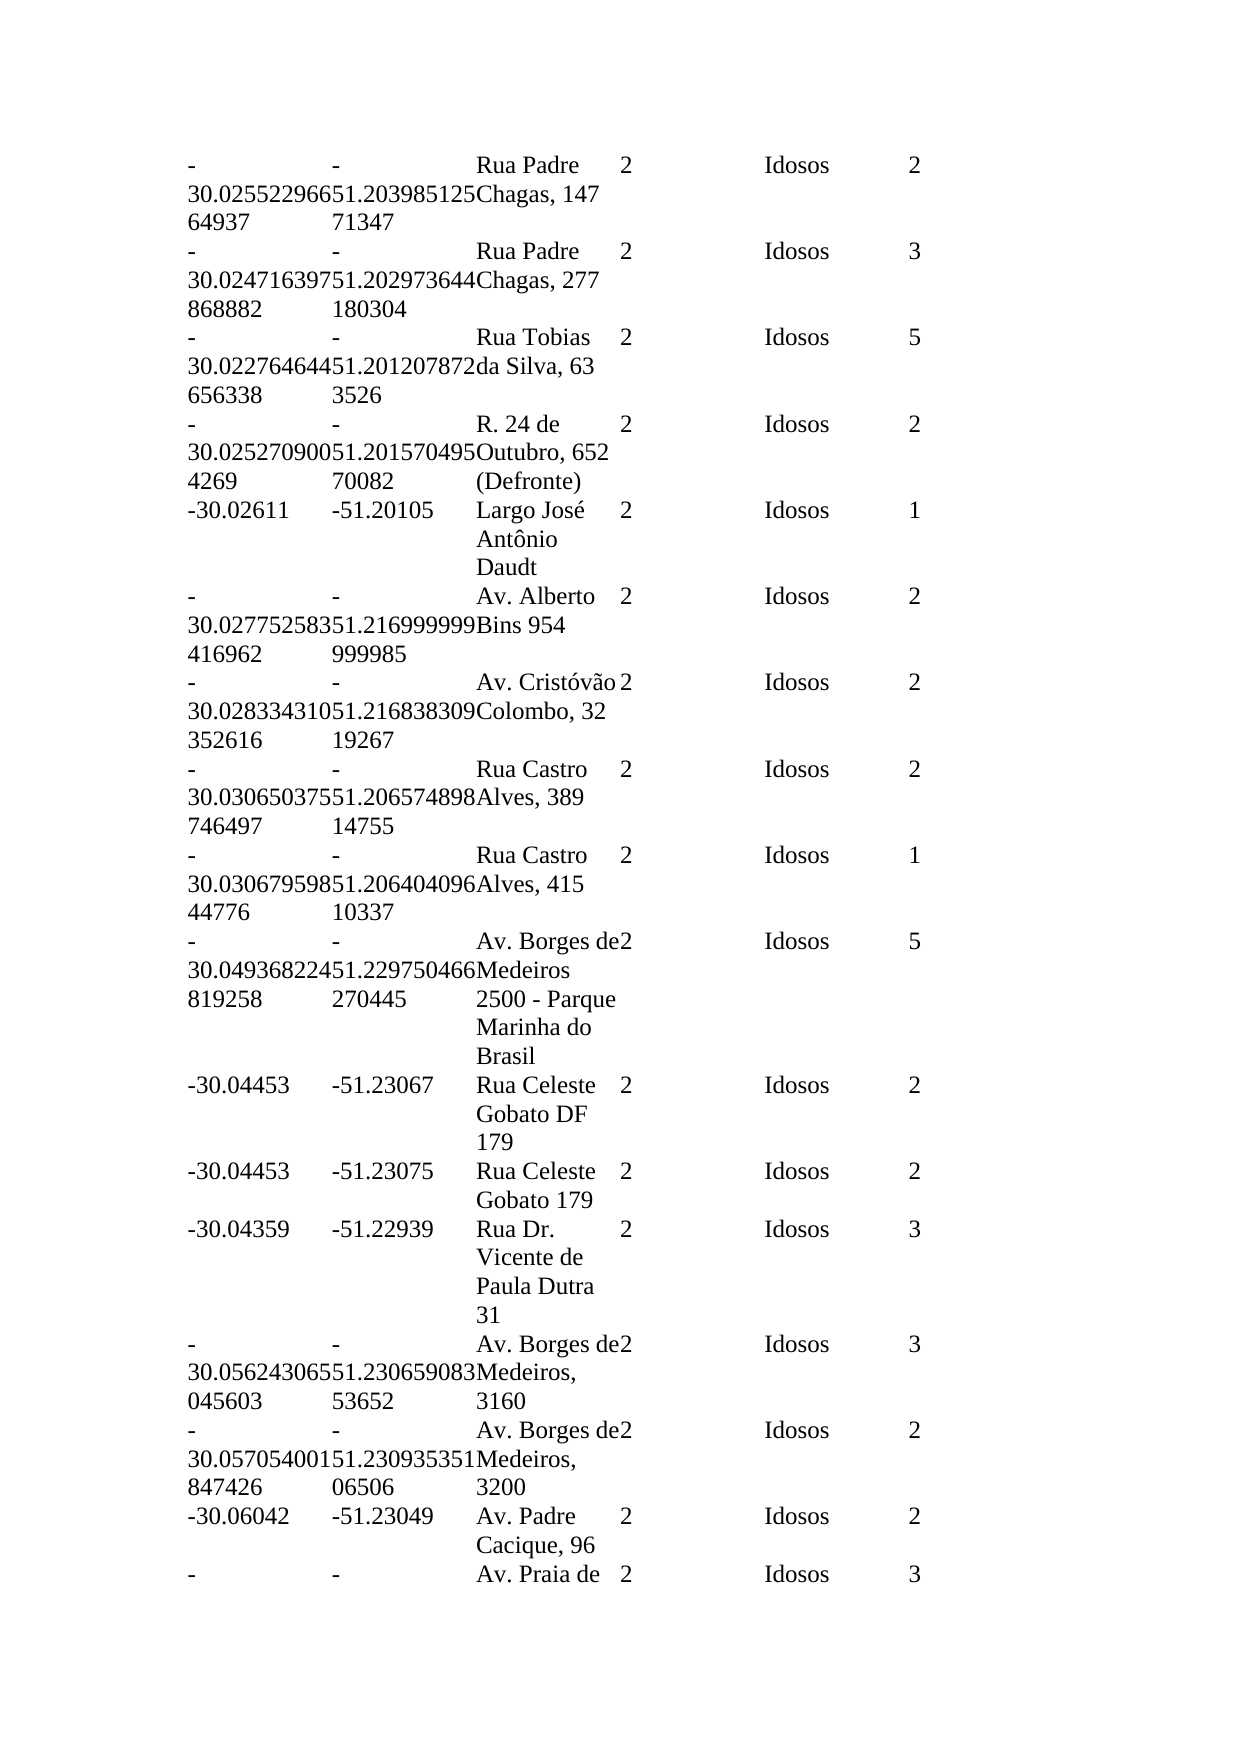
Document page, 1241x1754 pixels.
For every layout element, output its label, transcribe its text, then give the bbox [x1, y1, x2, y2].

table_cell 2 [908, 754, 1053, 840]
table_cell [188, 1559, 332, 1587]
table_cell 3 [908, 1329, 1053, 1415]
table_cell -30.056243065045603 [188, 1329, 332, 1415]
table_cell Idosos [764, 409, 908, 495]
table_cell -51.22939 [332, 1214, 476, 1329]
table_cell Rua Tobias da Silva, 63 [476, 323, 620, 409]
table_cell -30.0252709004269 [188, 409, 332, 495]
table_cell 2 [620, 1214, 764, 1329]
table_cell -30.02611 [188, 495, 332, 581]
table_cell 2 [620, 754, 764, 840]
table_cell -30.04453 [188, 1156, 332, 1214]
table_cell Rua Padre Chagas, 277 [476, 236, 620, 322]
table_cell Idosos [764, 1329, 908, 1415]
table_cell Idosos [764, 840, 908, 926]
table_cell Idosos [764, 150, 908, 236]
table_cell -51.20105 [332, 495, 476, 581]
table_cell Rua Castro Alves, 389 [476, 754, 620, 840]
table_cell 2 [620, 1329, 764, 1415]
table_cell Idosos [764, 1214, 908, 1329]
table_cell 2 [620, 1415, 764, 1501]
table_cell 2 [908, 668, 1053, 754]
table_cell -51.23067 [332, 1070, 476, 1156]
table_cell 2 [908, 1070, 1053, 1156]
table_cell Largo José Antônio Daudt [476, 495, 620, 581]
table_cell Idosos [764, 1415, 908, 1501]
table_cell Idosos [764, 1501, 908, 1559]
table_cell -51.2012078723526 [332, 323, 476, 409]
table_cell Idosos [764, 581, 908, 667]
table_cell Idosos [764, 495, 908, 581]
table_cell -30.030650375746497 [188, 754, 332, 840]
table_cell 3 [908, 236, 1053, 322]
table_cell -30.022764644656338 [188, 323, 332, 409]
table_cell R. 24 de Outubro, 652 (Defronte) [476, 409, 620, 495]
table_cell 2 [908, 409, 1053, 495]
table_cell Idosos [764, 926, 908, 1070]
table_cell Idosos [764, 668, 908, 754]
table_cell Av. Borges de Medeiros, 3200 [476, 1415, 620, 1501]
table_cell 2 [908, 150, 1053, 236]
table_cell 5 [908, 323, 1053, 409]
table_cell Rua Padre Chagas, 147 [476, 150, 620, 236]
table_cell Idosos [764, 1070, 908, 1156]
table_cell 2 [620, 840, 764, 926]
table_cell 2 [908, 1156, 1053, 1214]
table_cell -51.23075 [332, 1156, 476, 1214]
table_cell -30.04453 [188, 1070, 332, 1156]
table_cell 1 [908, 495, 1053, 581]
table_cell -30.049368224819258 [188, 926, 332, 1070]
table_cell -51.20657489814755 [332, 754, 476, 840]
table_cell 5 [908, 926, 1053, 1070]
table_cell -51.23093535106506 [332, 1415, 476, 1501]
table_cell -51.23065908353652 [332, 1329, 476, 1415]
table_cell 2 [620, 1156, 764, 1214]
table_cell -30.024716397868882 [188, 236, 332, 322]
table_cell Av. Cristóvão Colombo, 32 [476, 668, 620, 754]
table_cell -30.06042 [188, 1501, 332, 1559]
table_cell Rua Castro Alves, 415 [476, 840, 620, 926]
table_cell -51.21683830919267 [332, 668, 476, 754]
table_cell Idosos [764, 236, 908, 322]
table_cell 2 [620, 1070, 764, 1156]
table_cell -51.216999999999985 [332, 581, 476, 667]
table_cell 3 [908, 1214, 1053, 1329]
table_cell -30.04359 [188, 1214, 332, 1329]
table_cell Idosos [764, 1156, 908, 1214]
table_cell 2 [620, 409, 764, 495]
table_cell -30.027752583416962 [188, 581, 332, 667]
table_cell 1 [908, 840, 1053, 926]
table_cell -51.23049 [332, 1501, 476, 1559]
table_cell [332, 1559, 476, 1587]
table_cell 2 [908, 581, 1053, 667]
table_cell 2 [620, 323, 764, 409]
table_cell 2 [908, 1415, 1053, 1501]
table_cell -30.057054001847426 [188, 1415, 332, 1501]
table_cell 2 [620, 926, 764, 1070]
table_cell -51.202973644180304 [332, 236, 476, 322]
table_cell -30.028334310352616 [188, 668, 332, 754]
table_cell Idosos [764, 754, 908, 840]
table_cell 2 [620, 236, 764, 322]
table_cell Av. Praia de [476, 1559, 620, 1587]
table_cell 2 [620, 581, 764, 667]
table_cell Av. Borges de Medeiros, 3160 [476, 1329, 620, 1415]
table_cell Av. Padre Cacique, 96 [476, 1501, 620, 1559]
table_cell Rua Dr. Vicente de Paula Dutra 31 [476, 1214, 620, 1329]
table_cell -51.20640409610337 [332, 840, 476, 926]
table_cell 2 [620, 1559, 764, 1587]
table_cell 2 [620, 668, 764, 754]
table_cell 3 [908, 1559, 1053, 1587]
table_cell Idosos [764, 1559, 908, 1587]
table_cell Av. Alberto Bins 954 [476, 581, 620, 667]
table_cell Av. Borges de Medeiros 2500 - Parque Marinha do Brasil [476, 926, 620, 1070]
table_cell Idosos [764, 323, 908, 409]
table_cell -51.20398512571347 [332, 150, 476, 236]
table_cell 2 [908, 1501, 1053, 1559]
table_cell -30.02552296664937 [188, 150, 332, 236]
table_cell 2 [620, 1501, 764, 1559]
table_cell Rua Celeste Gobato DF 179 [476, 1070, 620, 1156]
table_cell Rua Celeste Gobato 179 [476, 1156, 620, 1214]
table_cell 2 [620, 150, 764, 236]
table_cell 2 [620, 495, 764, 581]
table_cell -51.20157049570082 [332, 409, 476, 495]
table_cell -51.229750466270445 [332, 926, 476, 1070]
table_cell -30.03067959844776 [188, 840, 332, 926]
